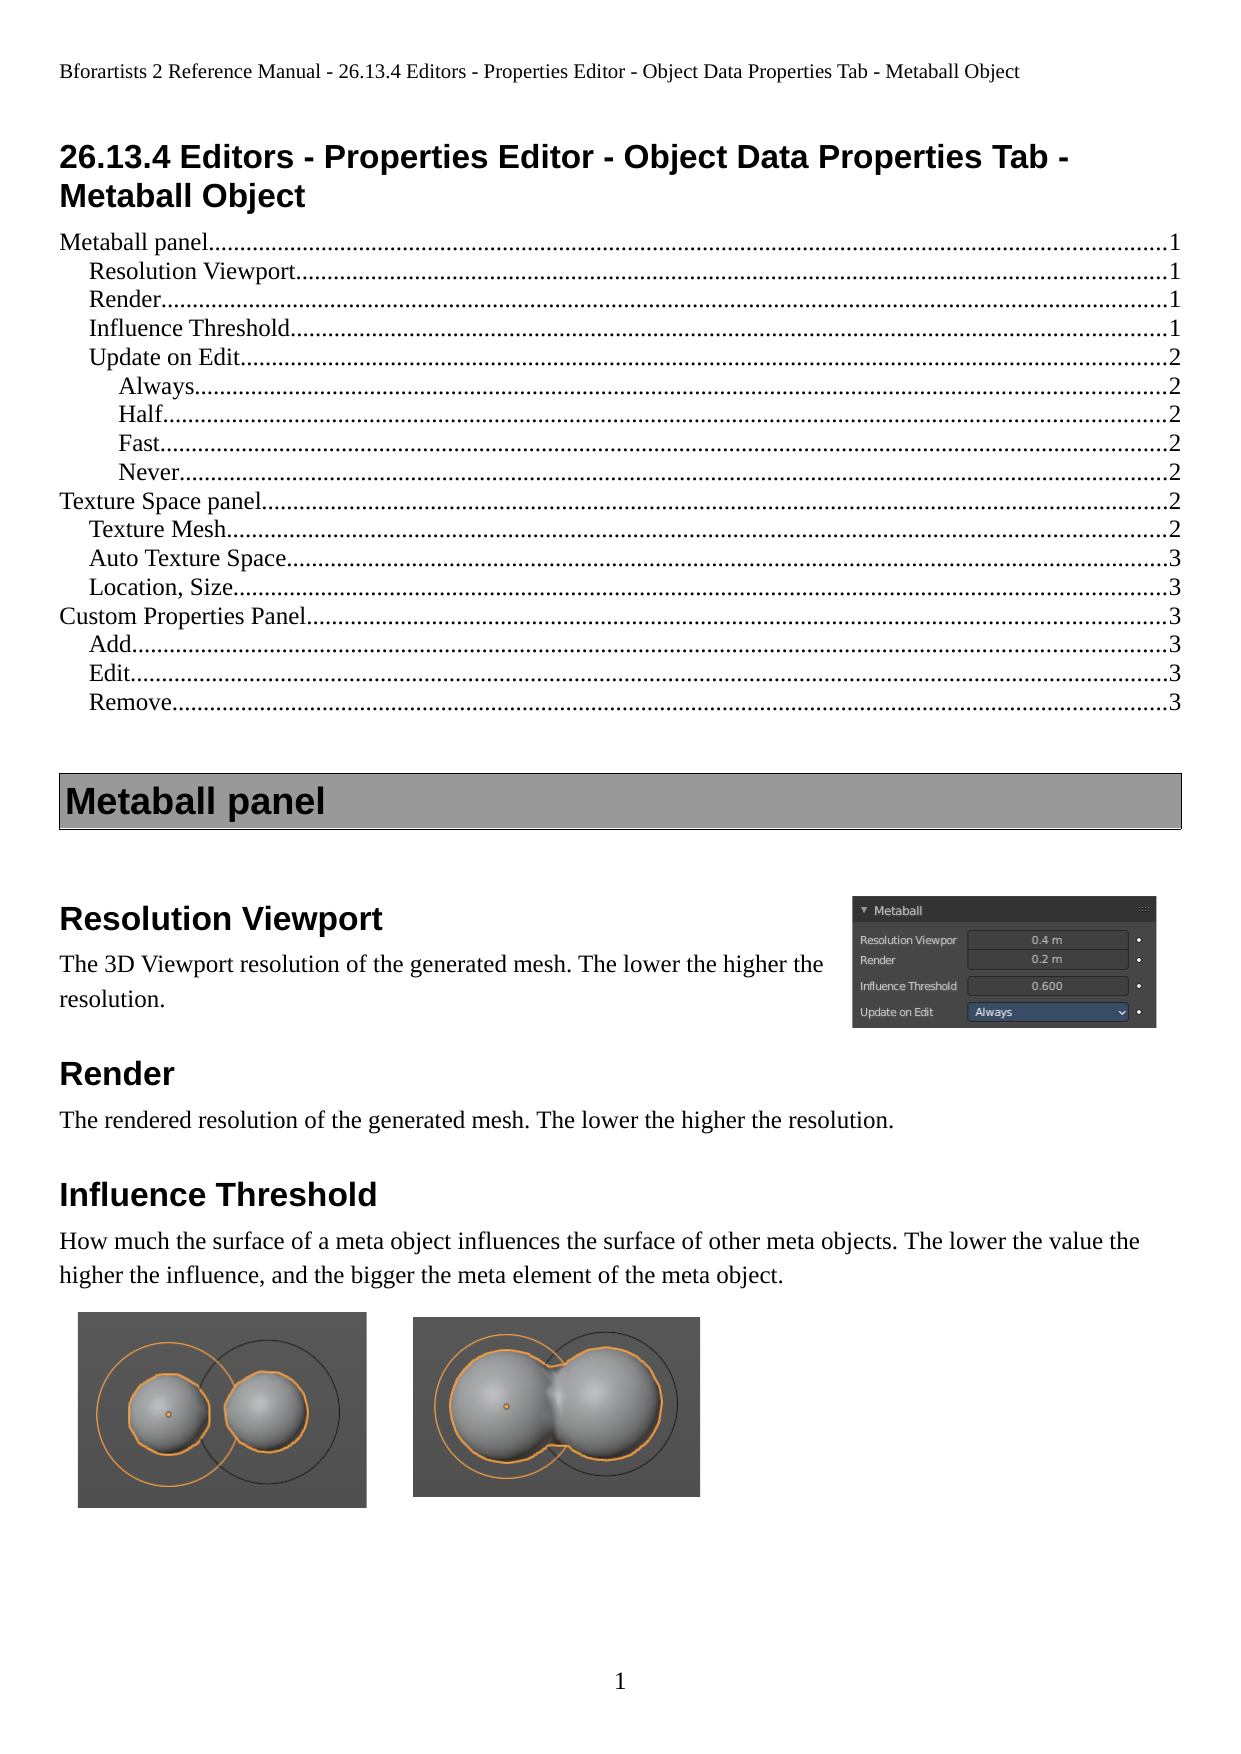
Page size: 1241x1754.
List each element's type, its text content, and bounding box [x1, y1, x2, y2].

text Add 3 [88, 629, 1181, 658]
text The rendered resolution of the generated mesh. The lower the higher the resolution. [59, 1105, 1181, 1134]
text Edit 3 [88, 658, 1181, 687]
text Metaball panel 1 [59, 227, 1181, 256]
subtitle Influence Threshold [59, 1175, 1181, 1214]
text Influence Threshold 1 [88, 313, 1181, 342]
text Custom Properties Panel 3 [59, 601, 1181, 629]
subtitle [1157, 898, 1181, 937]
subtitle Resolution Viewport [59, 898, 852, 937]
text How much the surface of a meta object influences the surface of other meta objects. The lower the value the higher the influence, and the bigger the meta element of the meta object. [59, 1226, 1181, 1289]
picture [77, 1312, 367, 1508]
text Fast 2 [118, 428, 1181, 457]
picture [413, 1317, 700, 1497]
text Update on Edit 2 [88, 342, 1181, 371]
subtitle Render [59, 1054, 1181, 1093]
text Resolution Viewport 1 [88, 256, 1181, 284]
text Location, Size 3 [88, 572, 1181, 601]
text Auto Texture Space 3 [88, 543, 1181, 572]
text Half 2 [118, 399, 1181, 428]
text Texture Mesh 2 [88, 514, 1181, 543]
text Never 2 [118, 457, 1181, 486]
picture [852, 896, 1157, 1028]
text Texture Space panel 2 [59, 486, 1181, 514]
text The 3D Viewport resolution of the generated mesh. The lower the higher the resolution. [59, 949, 852, 1013]
text Render 1 [88, 284, 1181, 313]
text Remove 3 [88, 687, 1181, 716]
subtitle 26.13.4 Editors - Properties Editor - Object Data Properties Tab - Metaball Object [59, 138, 1181, 214]
table_header Metaball panel [60, 774, 1181, 828]
text Always 2 [118, 371, 1181, 399]
